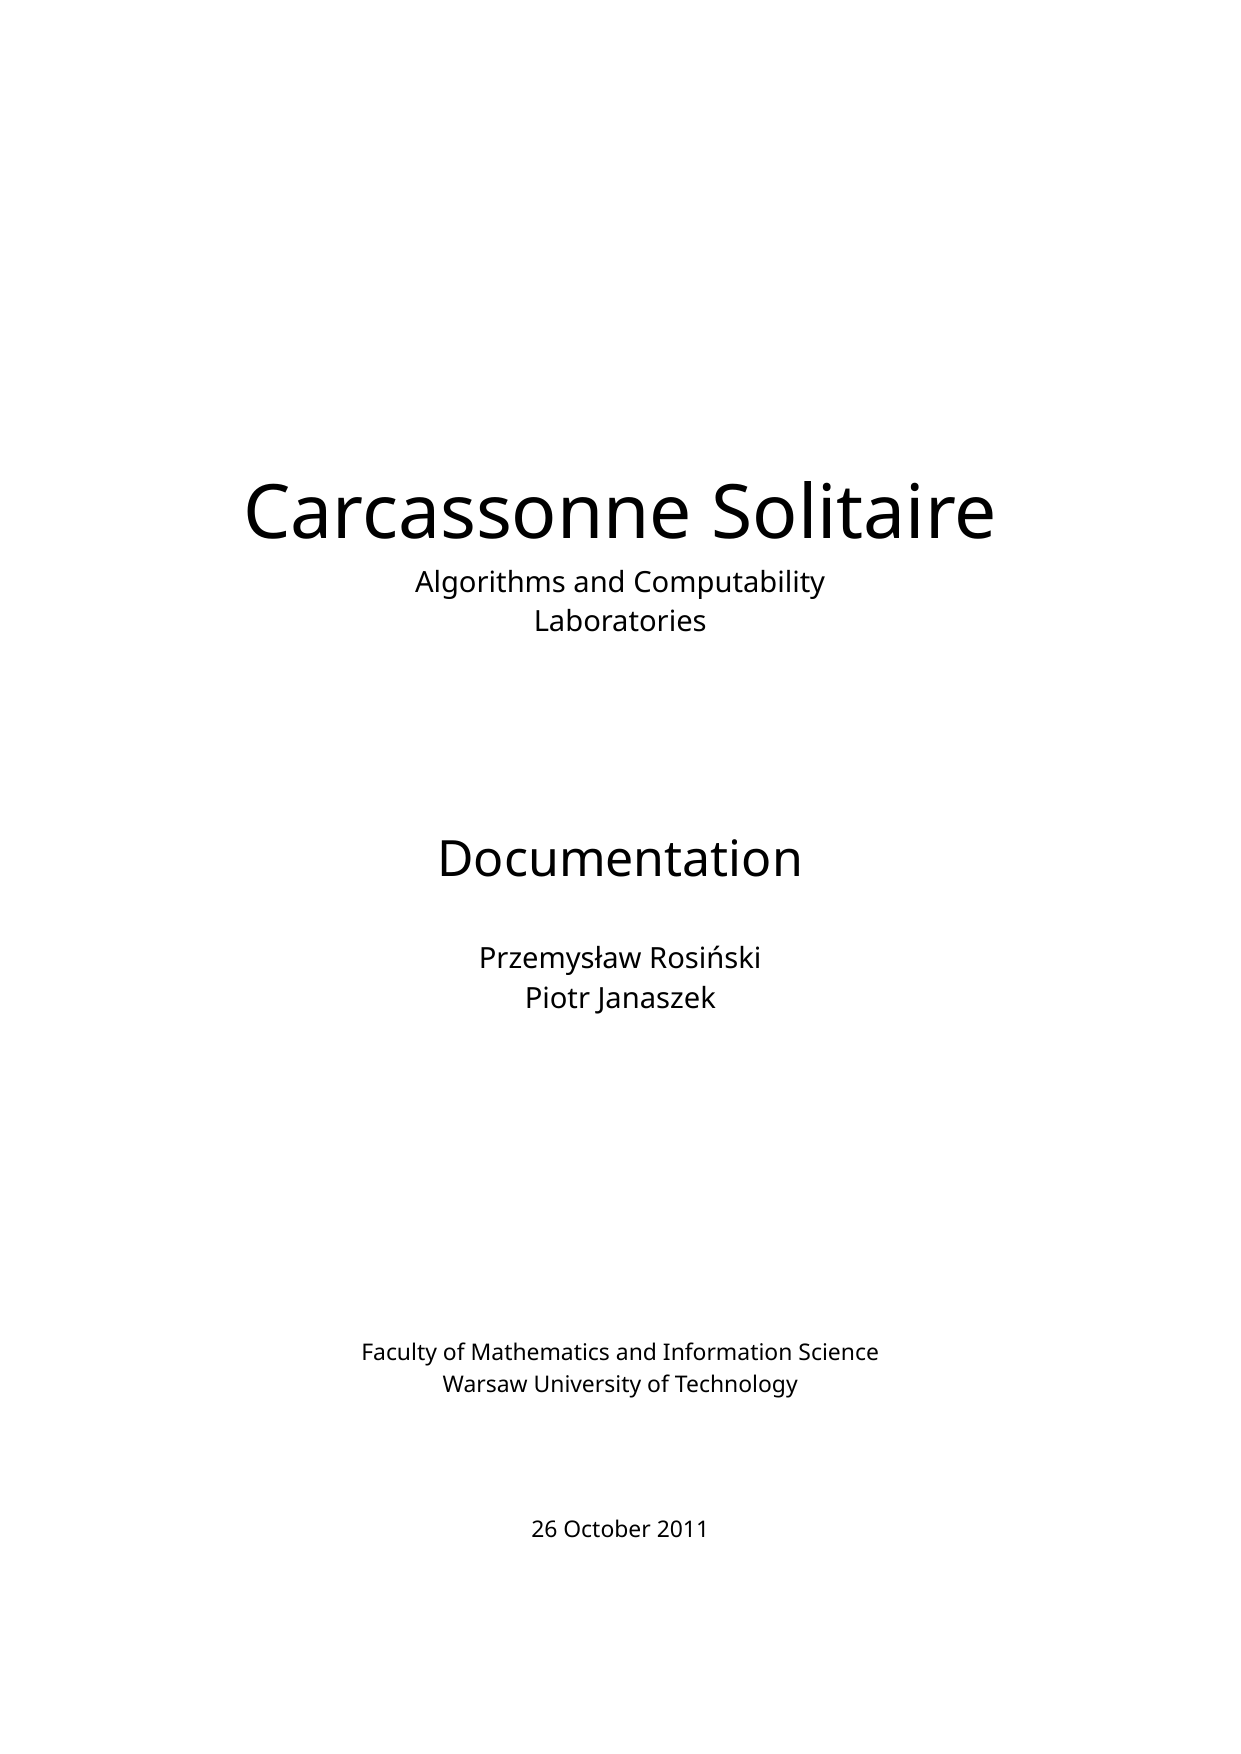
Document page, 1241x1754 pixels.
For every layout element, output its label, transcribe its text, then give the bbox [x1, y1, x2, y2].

text Piotr Janaszek [118, 977, 1122, 1017]
text Warsaw University of Technology [118, 1367, 1122, 1399]
text Documentation [118, 823, 1122, 891]
text 26 October 2011 [118, 1513, 1122, 1545]
text Laboratories [118, 601, 1122, 640]
text Carcassonne Solitaire [118, 459, 1122, 561]
text Przemysław Rosiński [118, 938, 1122, 977]
text Algorithms and Computability [118, 561, 1122, 601]
text Faculty of Mathematics and Information Science [118, 1336, 1122, 1367]
